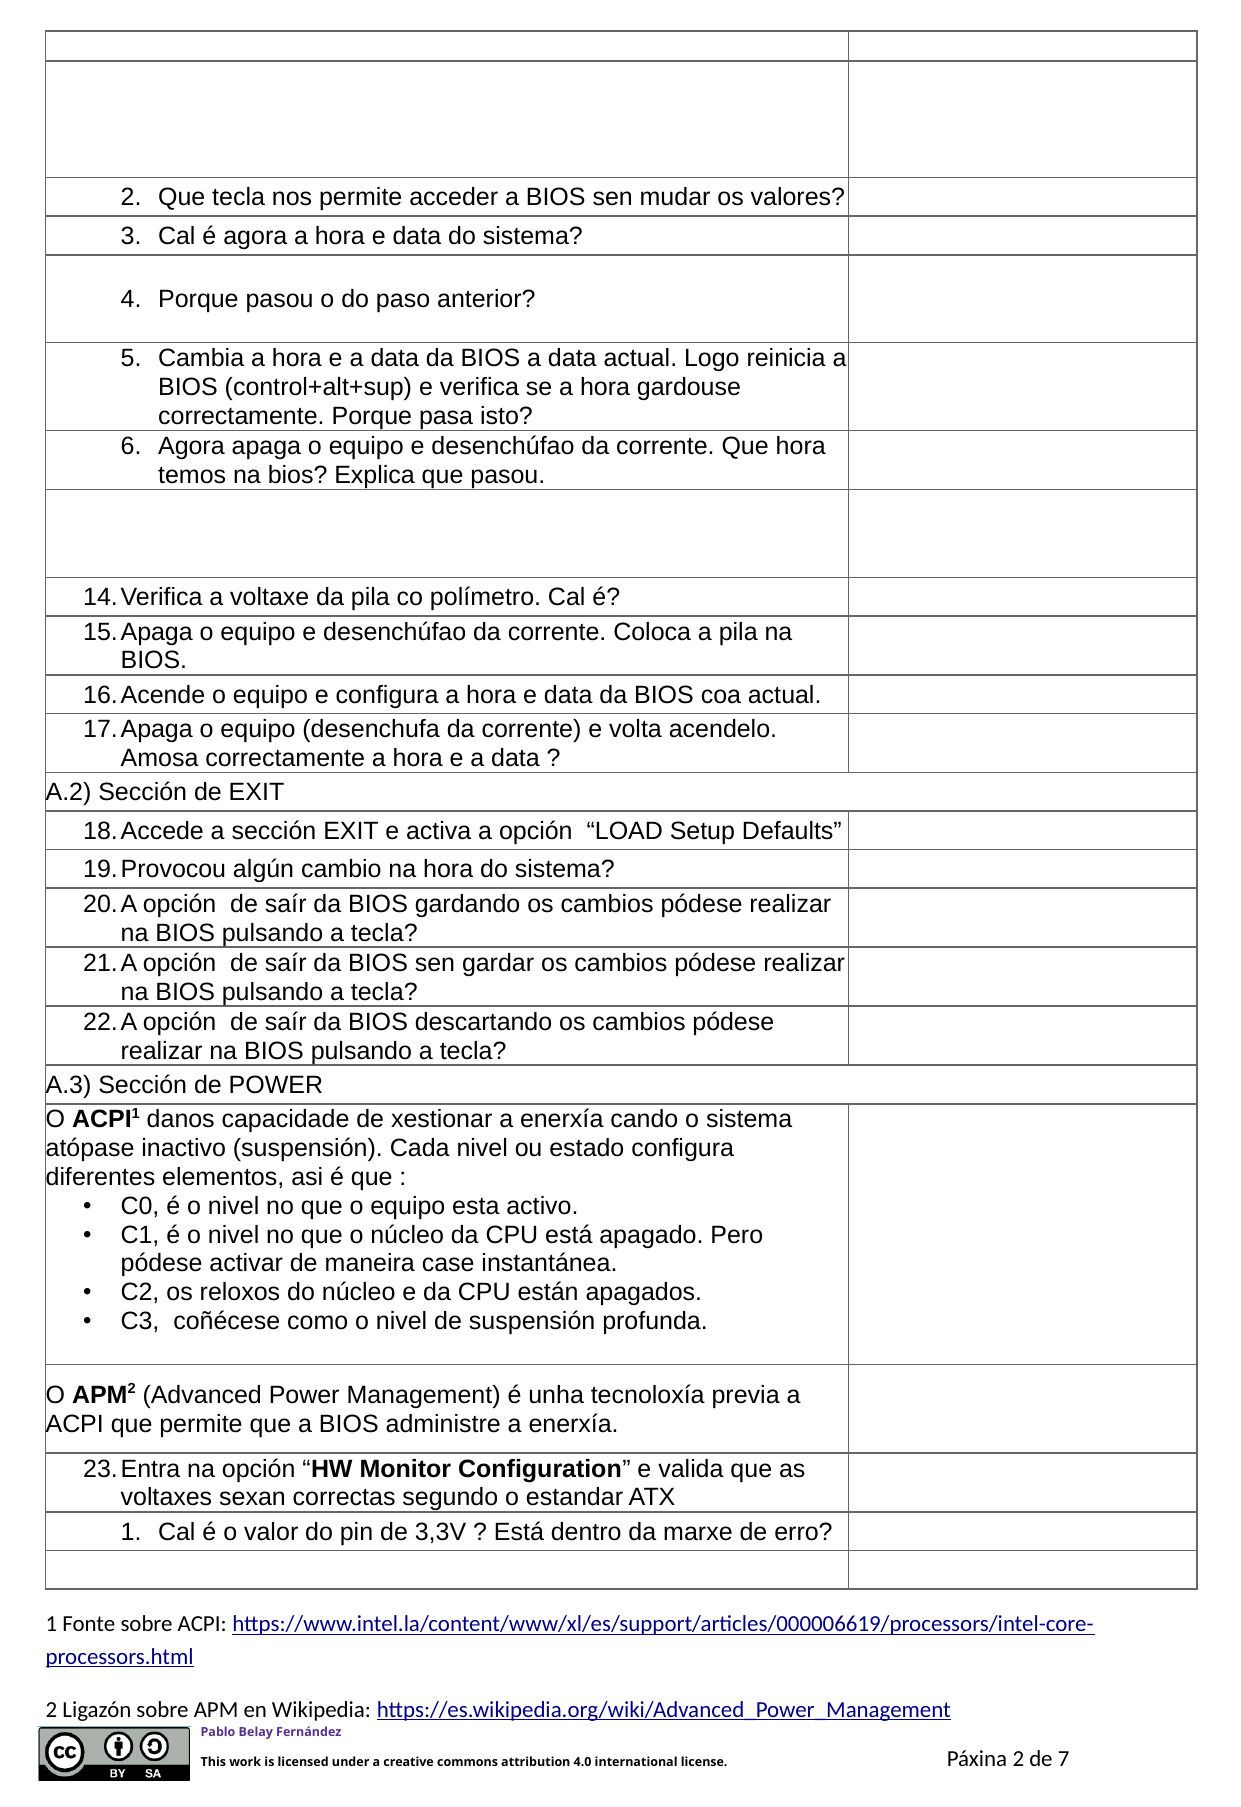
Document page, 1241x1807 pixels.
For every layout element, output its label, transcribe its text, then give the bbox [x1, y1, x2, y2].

table_cell Cal é agora a hora e data do sistema? [46, 217, 848, 254]
table_cell [849, 1365, 1196, 1452]
table_cell Verifica a voltaxe da pila co polímetro. Cal é? [46, 578, 848, 615]
table_cell [46, 1551, 848, 1588]
table_cell [849, 32, 1196, 60]
table_cell Entra na opción “HW Monitor Configuration” e valida que as voltaxes sexan correctas segundo o estandar ATX [46, 1454, 848, 1511]
table_cell Agora apaga o equipo e desenchúfao da corrente. Que hora temos na bios? Explica que pasou. [46, 431, 848, 488]
table_cell Porque pasou o do paso anterior? [46, 256, 848, 342]
table_cell [849, 1105, 1196, 1364]
table_cell [46, 62, 848, 177]
table_cell [849, 1551, 1196, 1588]
table_cell [849, 178, 1196, 215]
table_cell [849, 1454, 1196, 1511]
table_cell [849, 1007, 1196, 1064]
table_cell [849, 948, 1196, 1005]
table_cell A opción de saír da BIOS descartando os cambios pódese realizar na BIOS pulsando a tecla? [46, 1007, 848, 1064]
table_cell A.2) Sección de EXIT [46, 773, 1196, 810]
picture [37, 1725, 191, 1783]
table_cell [849, 676, 1196, 712]
table_cell Acende o equipo e configura a hora e data da BIOS coa actual. [46, 676, 848, 712]
table_cell Que tecla nos permite acceder a BIOS sen mudar os valores? [46, 178, 848, 215]
table_cell O ACPI danos capacidade de xestionar a enerxía cando o sistema atópase inactivo (suspensión). Cada nivel ou estado configura diferentes elementos, asi é que : C0, é o nivel no que o equipo esta activo. C1, é o nivel no que o núcleo da CPU está apagado. Pero pódese activar de maneira case instantánea. C2, os reloxos do núcleo e da CPU están apagados. C3, coñécese como o nivel de suspensión profunda. [46, 1105, 848, 1364]
table_cell [849, 256, 1196, 342]
table_cell [46, 490, 848, 576]
table_cell Cal é o valor do pin de 3,3V ? Está dentro da marxe de erro? [46, 1513, 848, 1549]
table_cell [849, 431, 1196, 488]
table_cell A.3) Sección de POWER [46, 1066, 1196, 1103]
table_cell [849, 714, 1196, 772]
table_cell [849, 343, 1196, 429]
table_cell [849, 1513, 1196, 1549]
table_cell Accede a sección EXIT e activa a opción “LOAD Setup Defaults” [46, 812, 848, 849]
table_cell [849, 889, 1196, 946]
table_cell [849, 578, 1196, 615]
table_cell [849, 62, 1196, 177]
table_cell [849, 812, 1196, 849]
table_cell Provocou algún cambio na hora do sistema? [46, 850, 848, 887]
table_cell [849, 490, 1196, 576]
table_cell A opción de saír da BIOS sen gardar os cambios pódese realizar na BIOS pulsando a tecla? [46, 948, 848, 1005]
table_cell [849, 617, 1196, 674]
table_cell [849, 850, 1196, 887]
table_cell Cambia a hora e a data da BIOS a data actual. Logo reinicia a BIOS (control+alt+sup) e verifica se a hora gardouse correctamente. Porque pasa isto? [46, 343, 848, 429]
table_cell O APM (Advanced Power Management) é unha tecnoloxía previa a ACPI que permite que a BIOS administre a enerxía. [46, 1365, 848, 1452]
table_cell [46, 32, 848, 60]
table_cell A opción de saír da BIOS gardando os cambios pódese realizar na BIOS pulsando a tecla? [46, 889, 848, 946]
table_cell Apaga o equipo (desenchufa da corrente) e volta acendelo. Amosa correctamente a hora e a data ? [46, 714, 848, 772]
table_cell Apaga o equipo e desenchúfao da corrente. Coloca a pila na BIOS. [46, 617, 848, 674]
table_cell [849, 217, 1196, 254]
